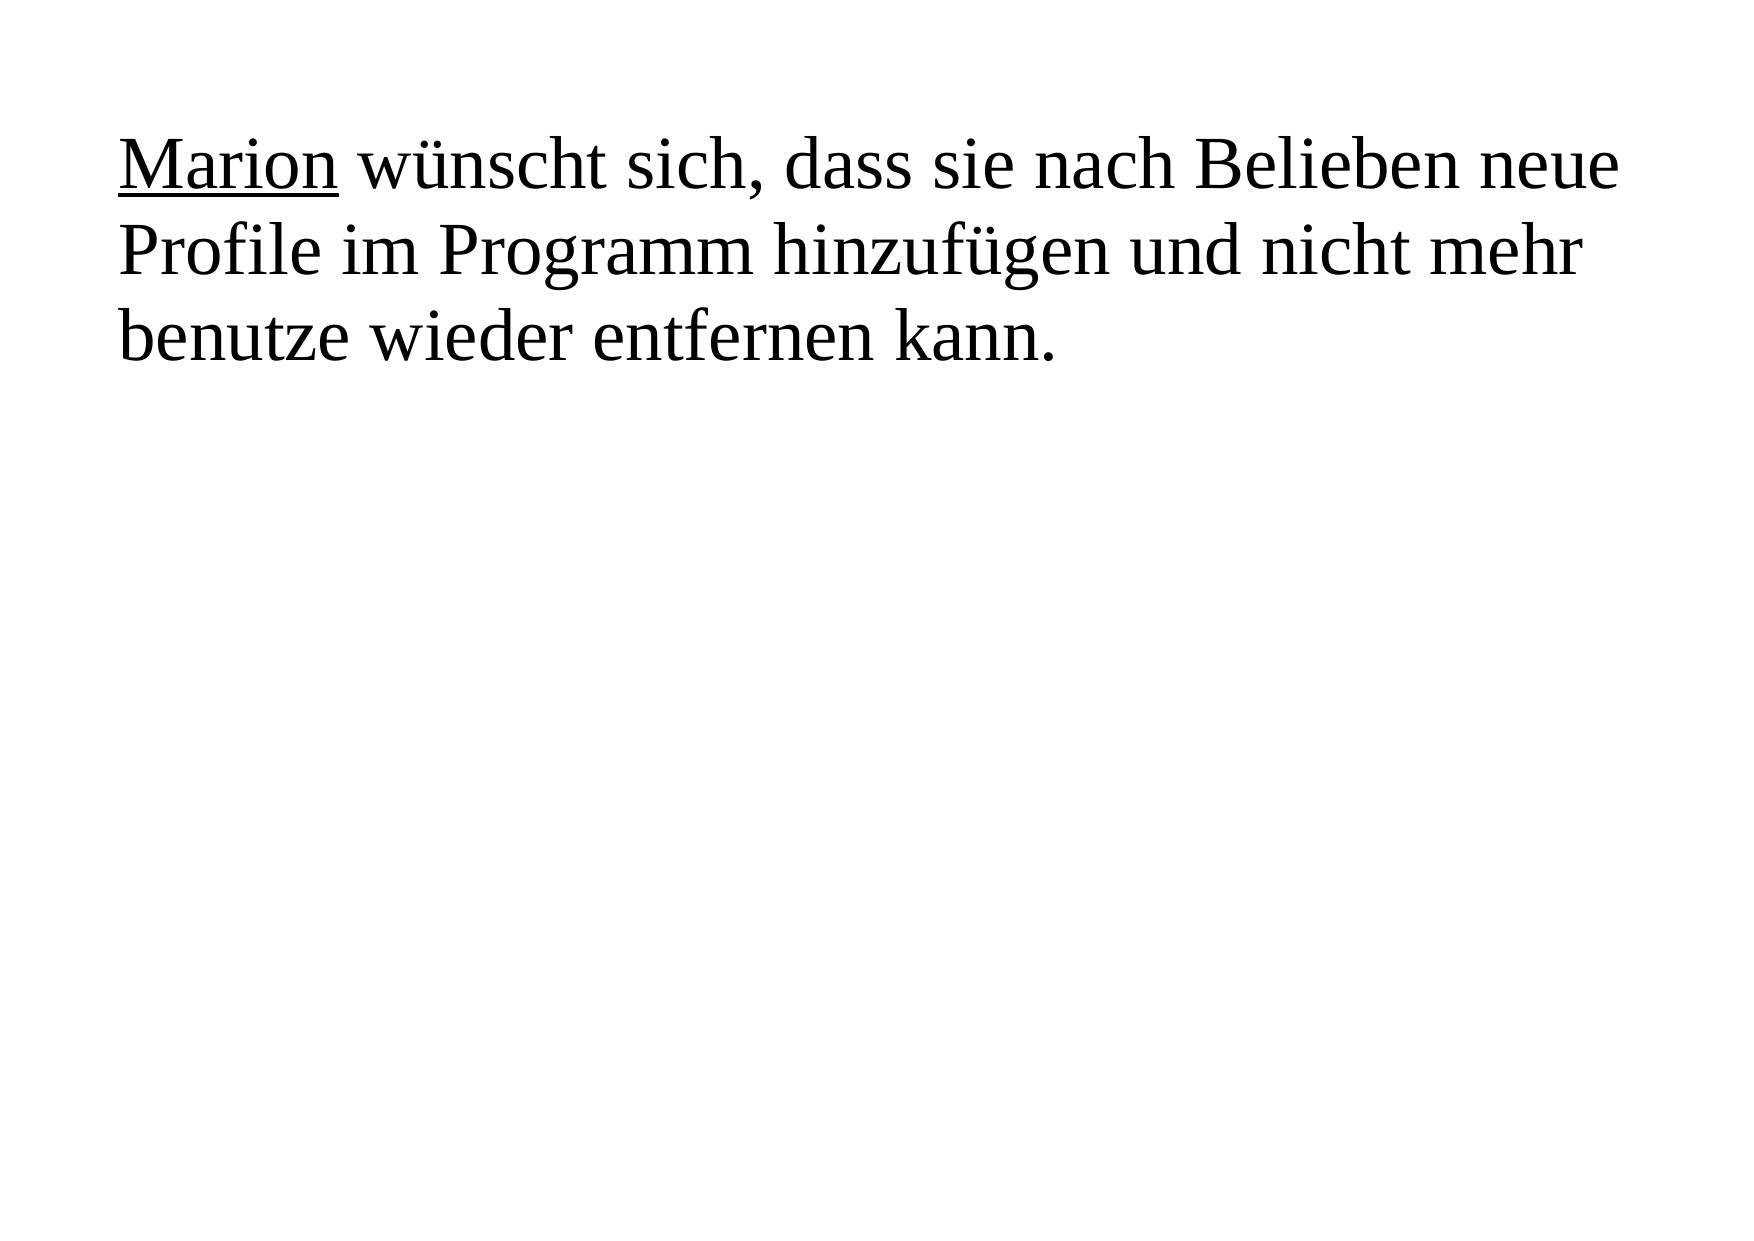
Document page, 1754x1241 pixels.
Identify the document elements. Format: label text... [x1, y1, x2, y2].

text Marion wünscht sich, dass sie nach Belieben neue Profile im Programm hinzufügen und nicht mehr benutze wieder entfernen kann. [118, 118, 1636, 377]
